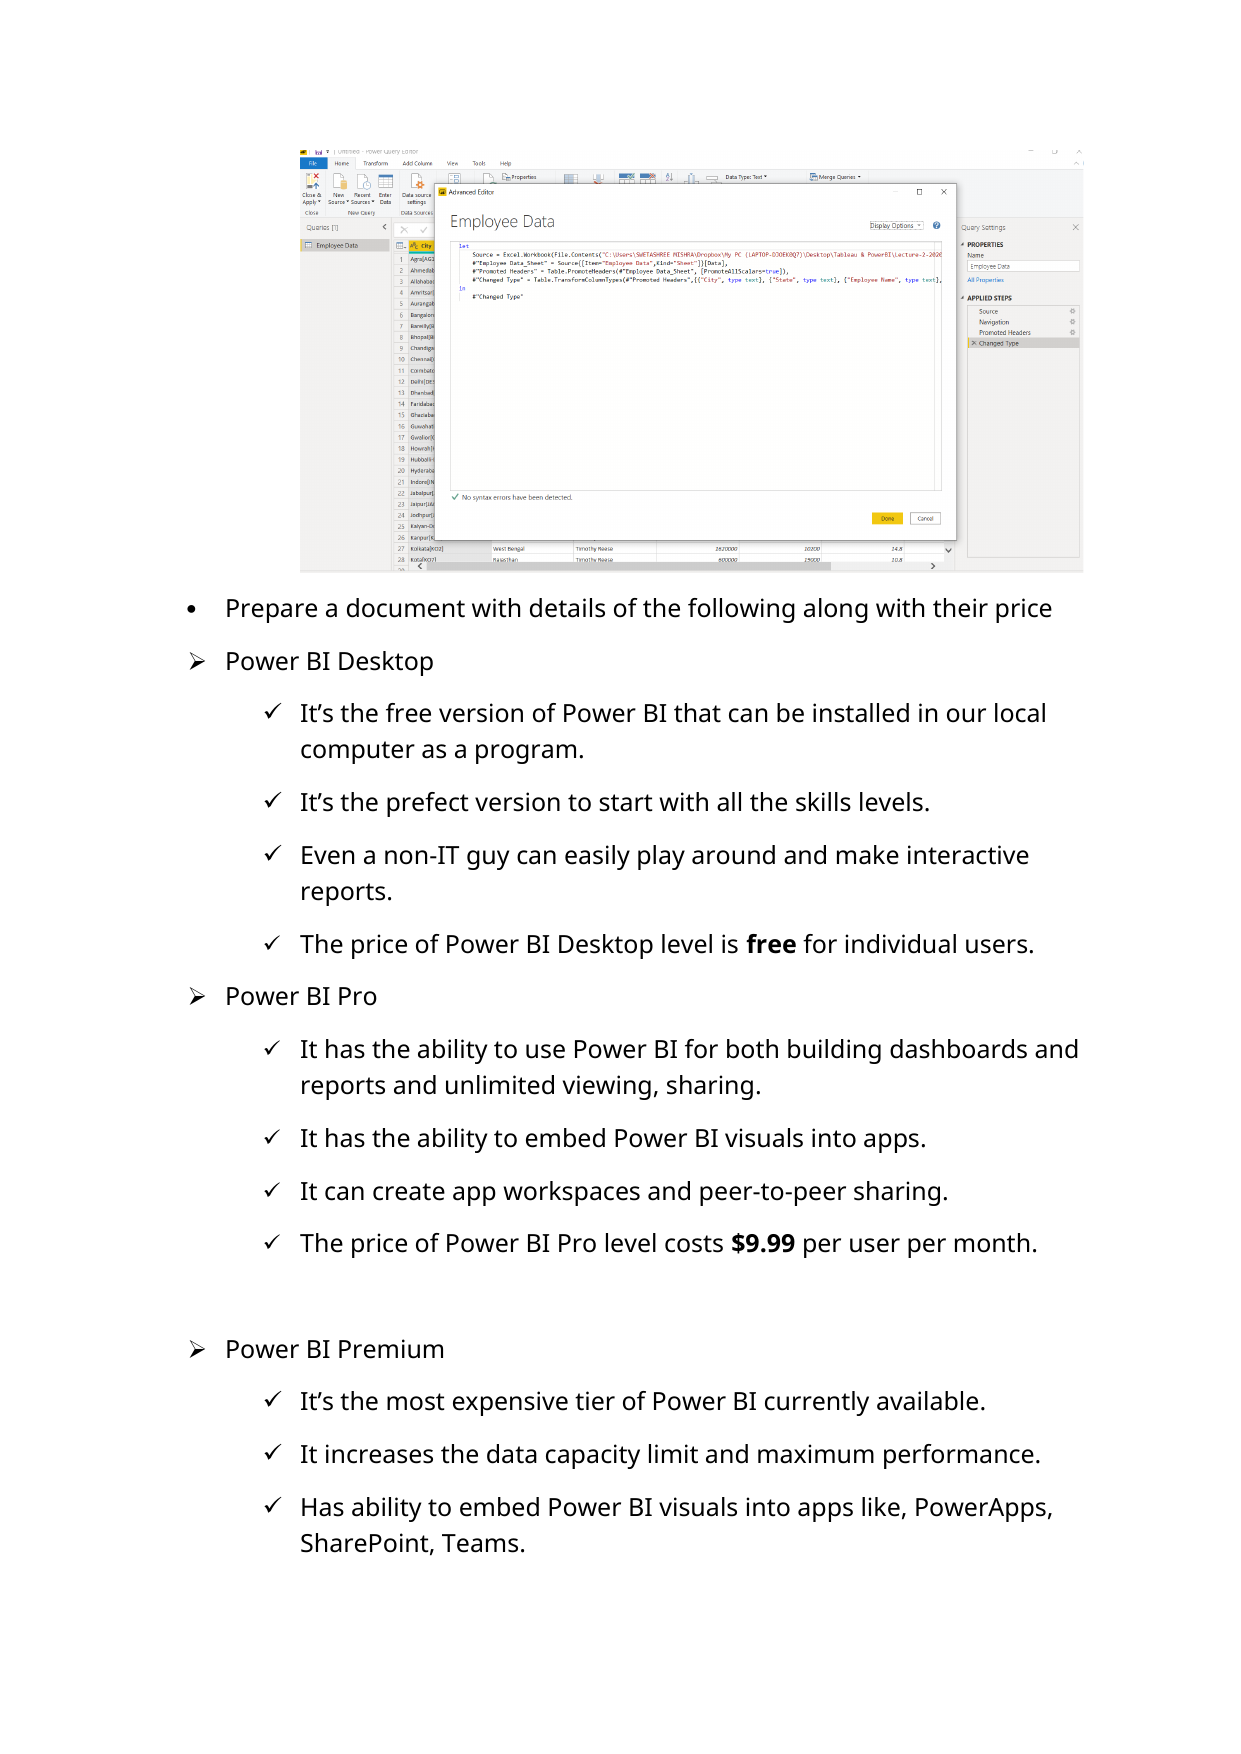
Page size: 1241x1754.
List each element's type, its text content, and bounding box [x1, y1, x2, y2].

list It’s the prefect version to start with all the skills levels. [262, 785, 1090, 819]
list It’s the free version of Power BI that can be installed in our local computer as a program. [262, 696, 1090, 766]
list The price of Power BI Pro level costs $9.99 per user per month. [262, 1226, 1090, 1260]
list Even a non-IT guy can easily play around and make interactive reports. [262, 837, 1090, 908]
list Prepare a document with details of the following along with their price [187, 591, 1090, 625]
list Power BI Pro [187, 979, 1090, 1013]
list It has the ability to use Power BI for both building dashboards and reports and unlimited viewing, sharing. [262, 1032, 1090, 1102]
list Power BI Desktop [187, 643, 1090, 677]
list It can create app workspaces and peer-to-peer sharing. [262, 1173, 1090, 1207]
list It’s the most expensive tier of Power BI currently available. [262, 1384, 1090, 1418]
list Has ability to embed Power BI visuals into apps like, PowerApps, SharePoint, Teams. [262, 1489, 1090, 1559]
list It increases the data capacity limit and maximum performance. [262, 1437, 1090, 1471]
list It has the ability to embed Power BI visuals into apps. [262, 1120, 1090, 1154]
list Power BI Premium [187, 1331, 1090, 1365]
list The price of Power BI Desktop level is free for individual users. [262, 926, 1090, 960]
